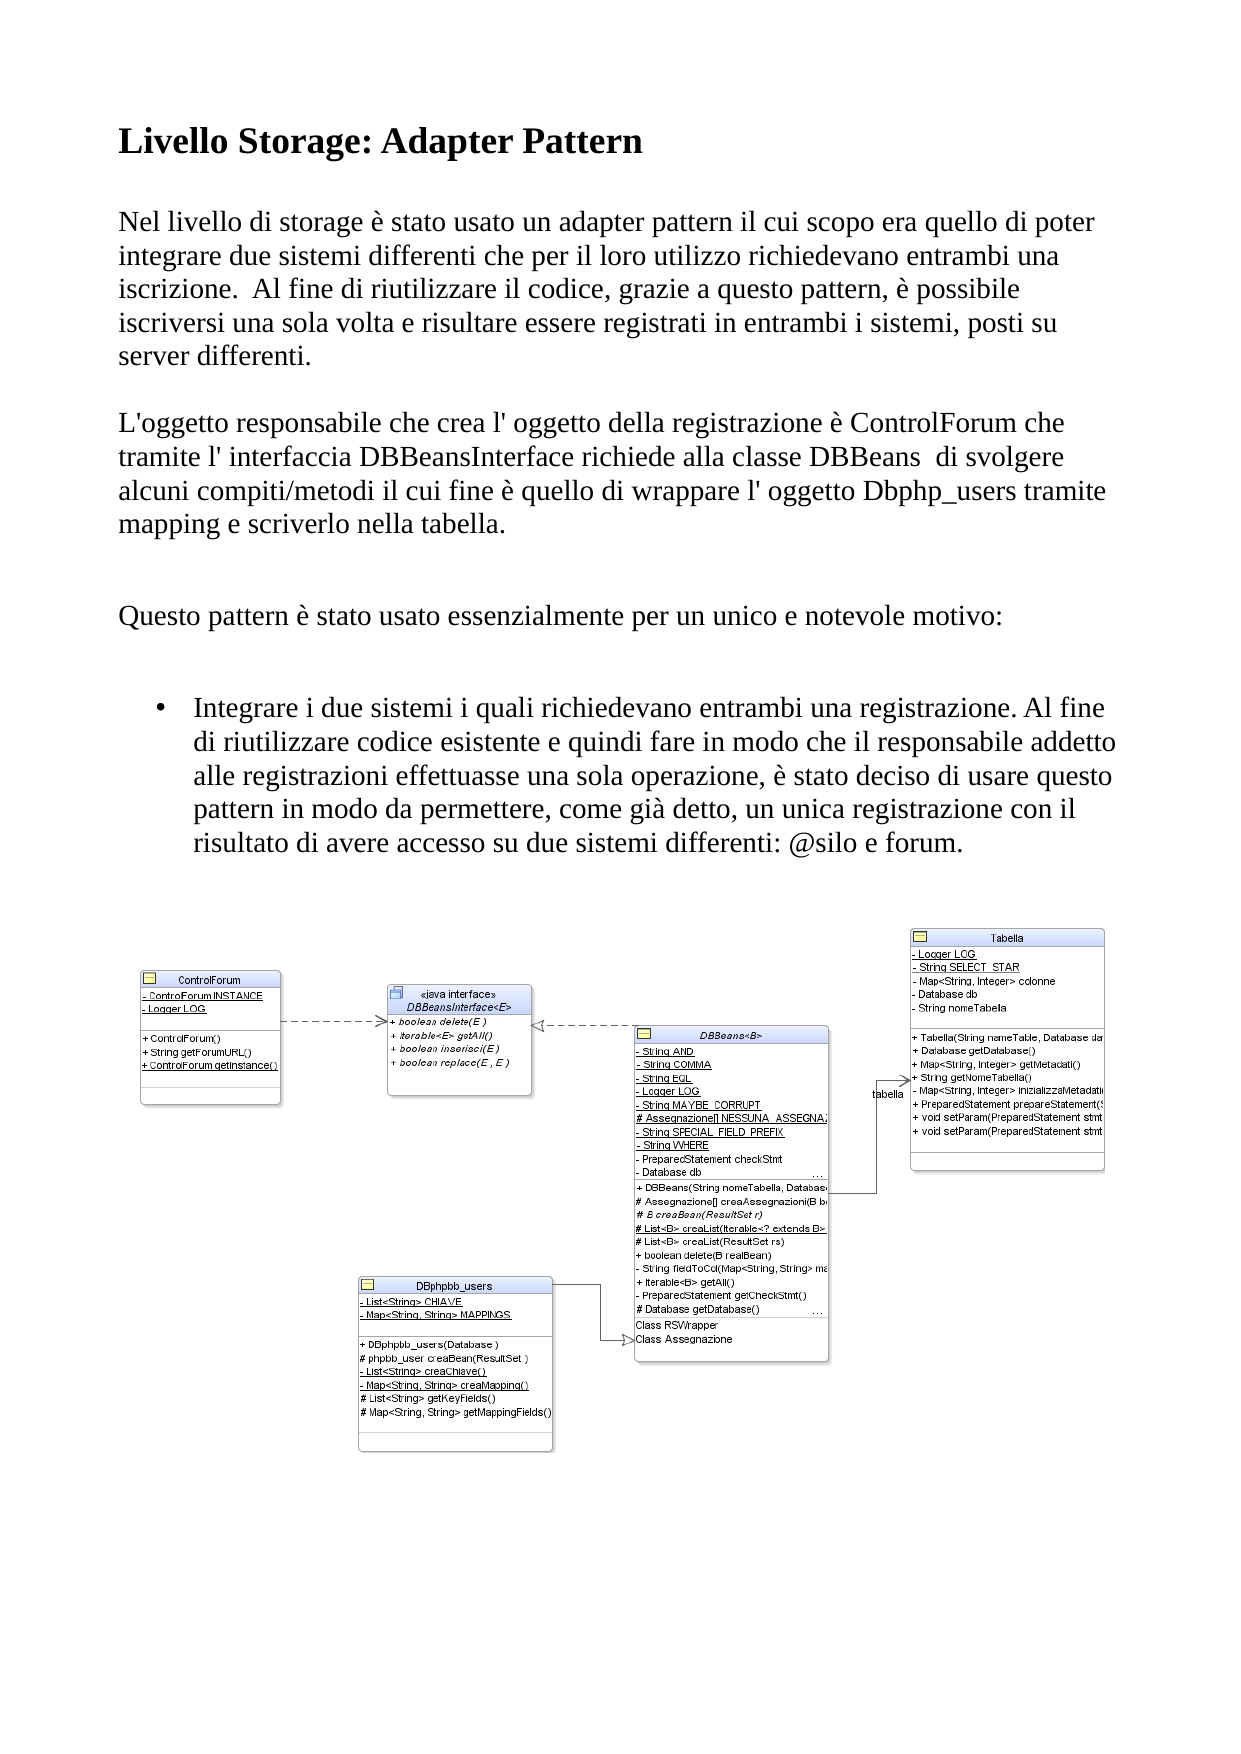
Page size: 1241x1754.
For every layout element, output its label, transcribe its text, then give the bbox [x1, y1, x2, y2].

list Integrare i due sistemi i quali richiedevano entrambi una registrazione. Al fine di riutilizzare codice esistente e quindi fare in modo che il responsabile addetto alle registrazioni effettuasse una sola operazione, è stato deciso di usare questo pattern in modo da permettere, come già detto, un unica registrazione con il risultato di avere accesso su due sistemi differenti: @silo e forum. [156, 690, 1122, 858]
text L'oggetto responsabile che crea l' oggetto della registrazione è ControlForum che tramite l' interfaccia DBBeansInterface richiede alla classe DBBeans di svolgere alcuni compiti/metodi il cui fine è quello di wrappare l' oggetto Dbphp_users tramite mapping e scriverlo nella tabella. [118, 406, 1122, 540]
text Nel livello di storage è stato usato un adapter pattern il cui scopo era quello di poter integrare due sistemi differenti che per il loro utilizzo richiedevano entrambi una iscrizione. Al fine di riutilizzare il codice, grazie a questo pattern, è possibile iscriversi una sola volta e risultare essere registrati in entrambi i sistemi, posti su server differenti. [118, 204, 1122, 372]
text Questo pattern è stato usato essenzialmente per un unico e notevole motivo: [118, 598, 1122, 632]
text Livello Storage: Adapter Pattern [118, 118, 1122, 161]
picture [119, 909, 1124, 1471]
